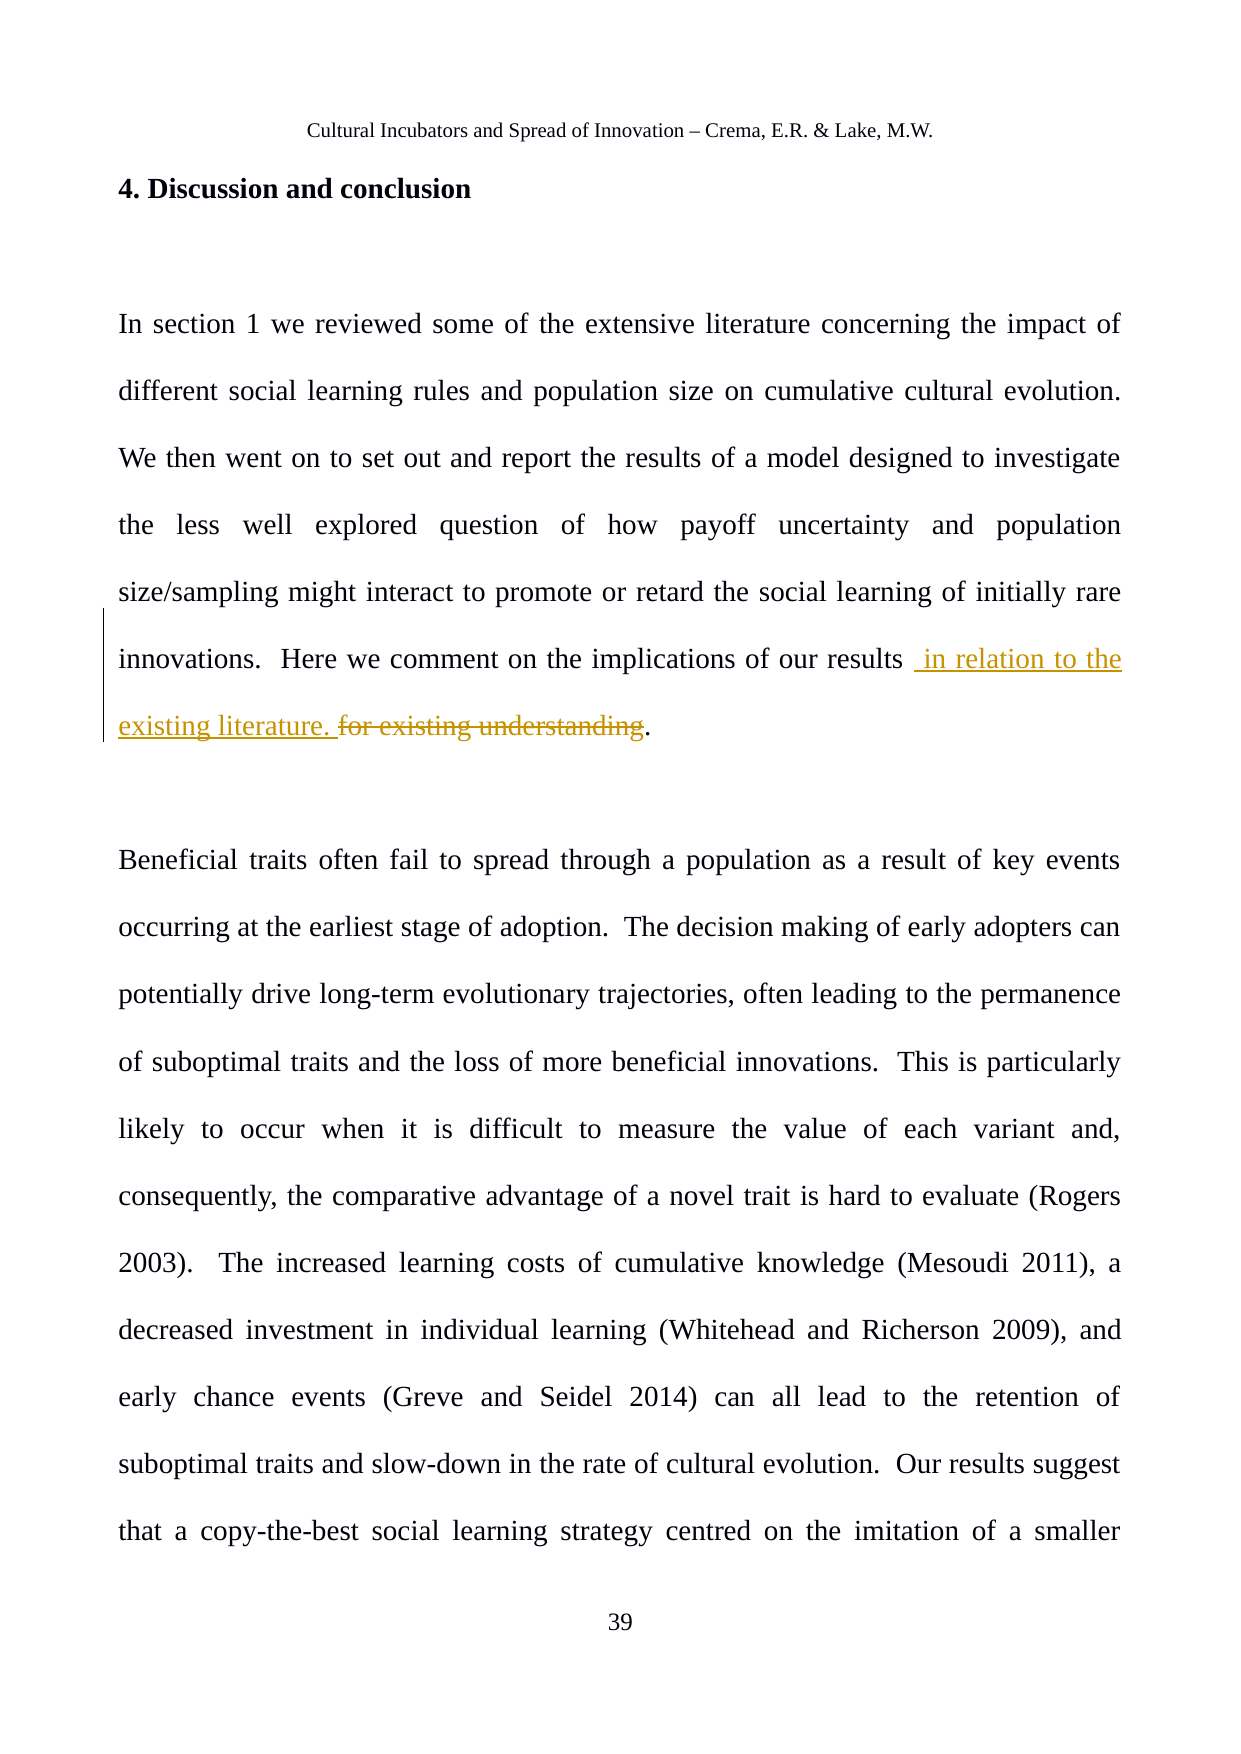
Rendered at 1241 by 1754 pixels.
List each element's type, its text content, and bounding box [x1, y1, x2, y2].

text Beneficial traits often fail to spread through a population as a result of key events occurring at the earliest stage of adoption. The decision making of early adopters can potentially drive long-term evolutionary trajectories, often leading to the permanence of suboptimal traits and the loss of more beneficial innovations. This is particularly likely to occur when it is difficult to measure the value of each variant and, consequently, the comparative advantage of a novel trait is hard to evaluate (Rogers 2003). The increased learning costs of cumulative knowledge (Mesoudi 2011), a decreased investment in individual learning (Whitehead and Richerson 2009), and early chance events (Greve and Seidel 2014) can all lead to the retention of suboptimal traits and slow-down in the rate of cultural evolution. Our results suggest that a copy-the-best social learning strategy centred on the imitation of a smaller [118, 842, 1122, 1547]
text In section 1 we reviewed some of the extensive literature concerning the impact of different social learning rules and population size on cumulative cultural evolution. We then went on to set out and report the results of a model designed to investigate the less well explored question of how payoff uncertainty and population size/sampling might interact to promote or retard the social learning of initially rare innovations. Here we comment on the implications of our results in relation to the existing literature. . [118, 306, 1122, 742]
text 4. Discussion and conclusion [118, 172, 1122, 205]
